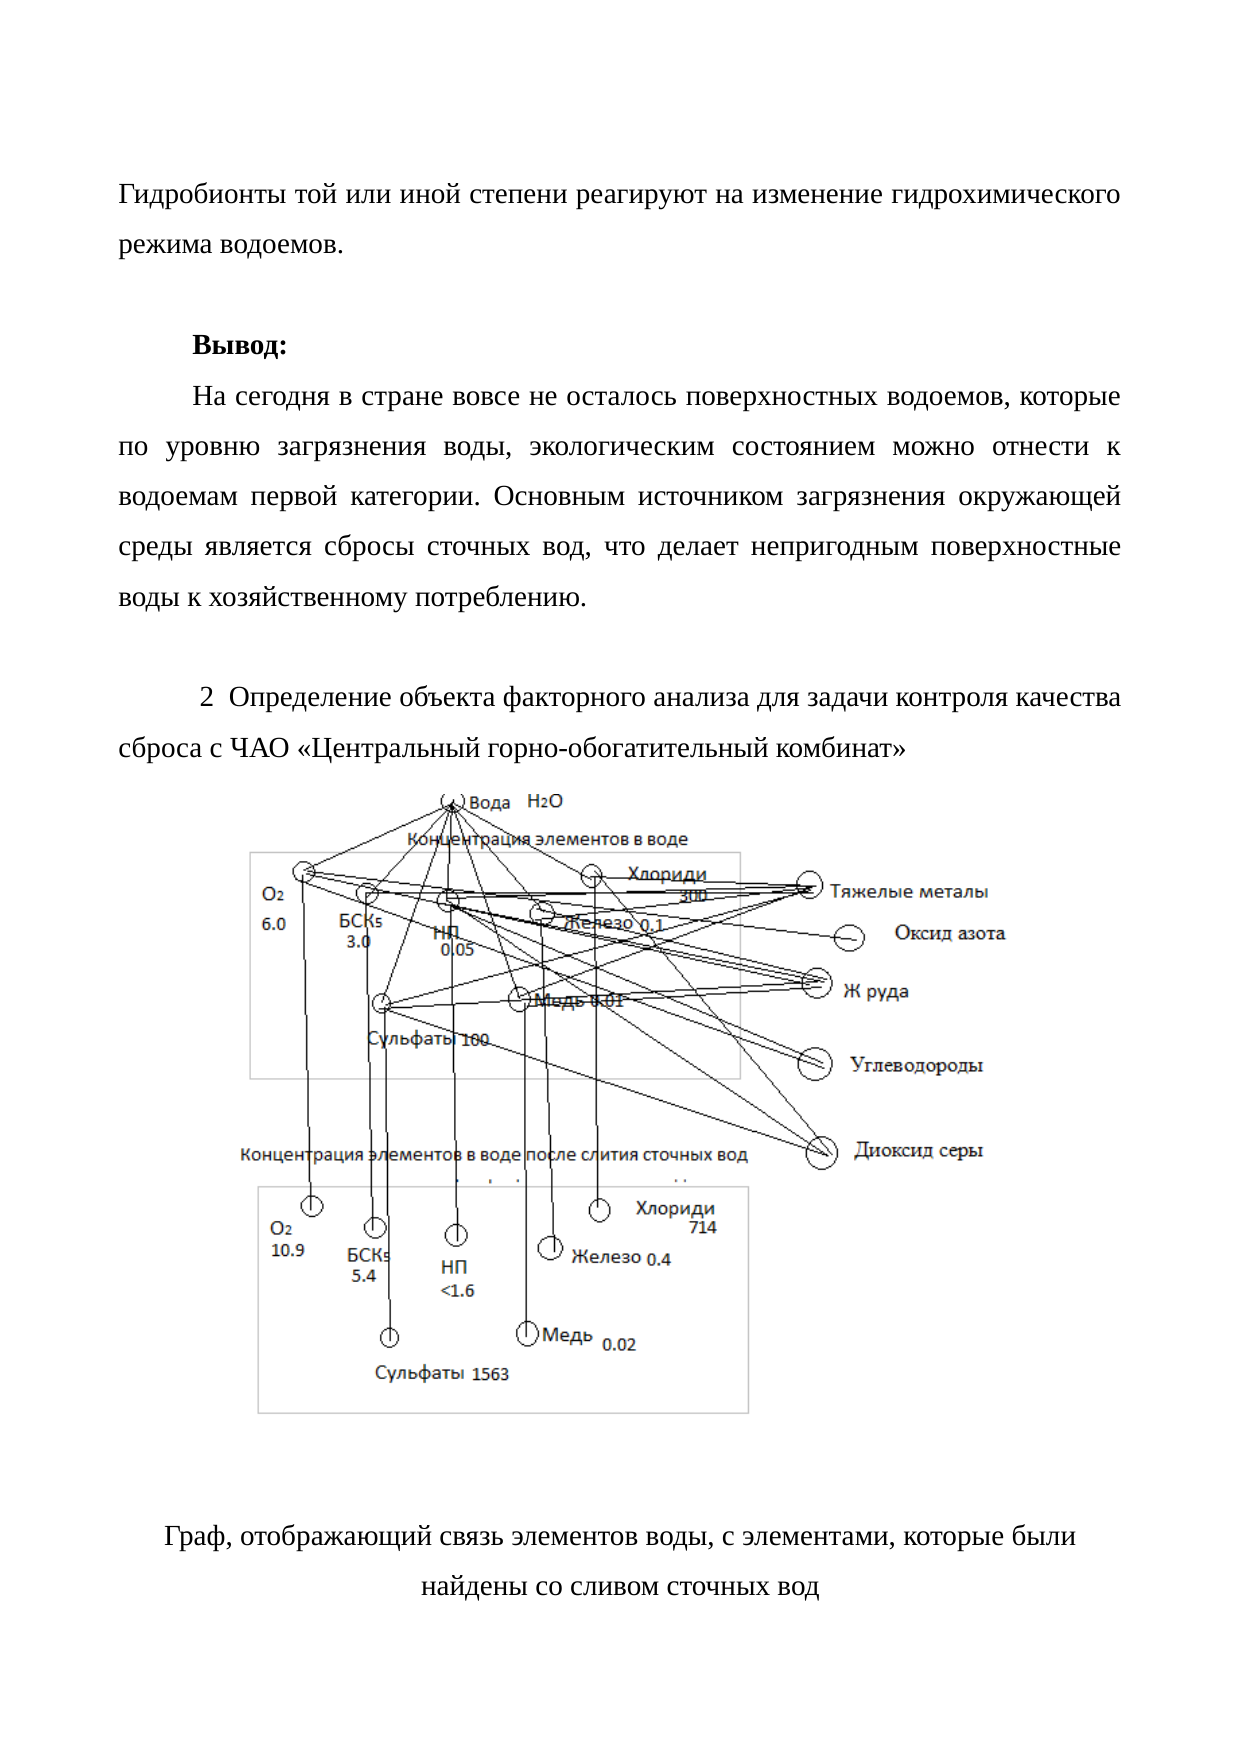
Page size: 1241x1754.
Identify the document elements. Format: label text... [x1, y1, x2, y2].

text На сегодня в стране вовсе не осталось поверхностных водоемов, которые по уровню загрязнения воды, экологическим состоянием можно отнести к водоемам первой категории. Основным источником загрязнения окружающей среды является сбросы сточных вод, что делает непригодным поверхностные воды к хозяйственному потреблению. [118, 378, 1122, 612]
text Граф, отображающий связь элементов воды, с элементами, которые были найдены со сливом сточных вод [118, 1518, 1122, 1602]
text Гидробионты той или иной степени реагируют на изменение гидрохимического режима водоемов. [118, 176, 1122, 260]
text Вывод: [118, 327, 1122, 361]
picture [220, 794, 1020, 1437]
text 2 Определение объекта факторного анализа для задачи контроля качества сброса с ЧАО «Центральный горно-обогатительный комбинат» [118, 679, 1122, 763]
